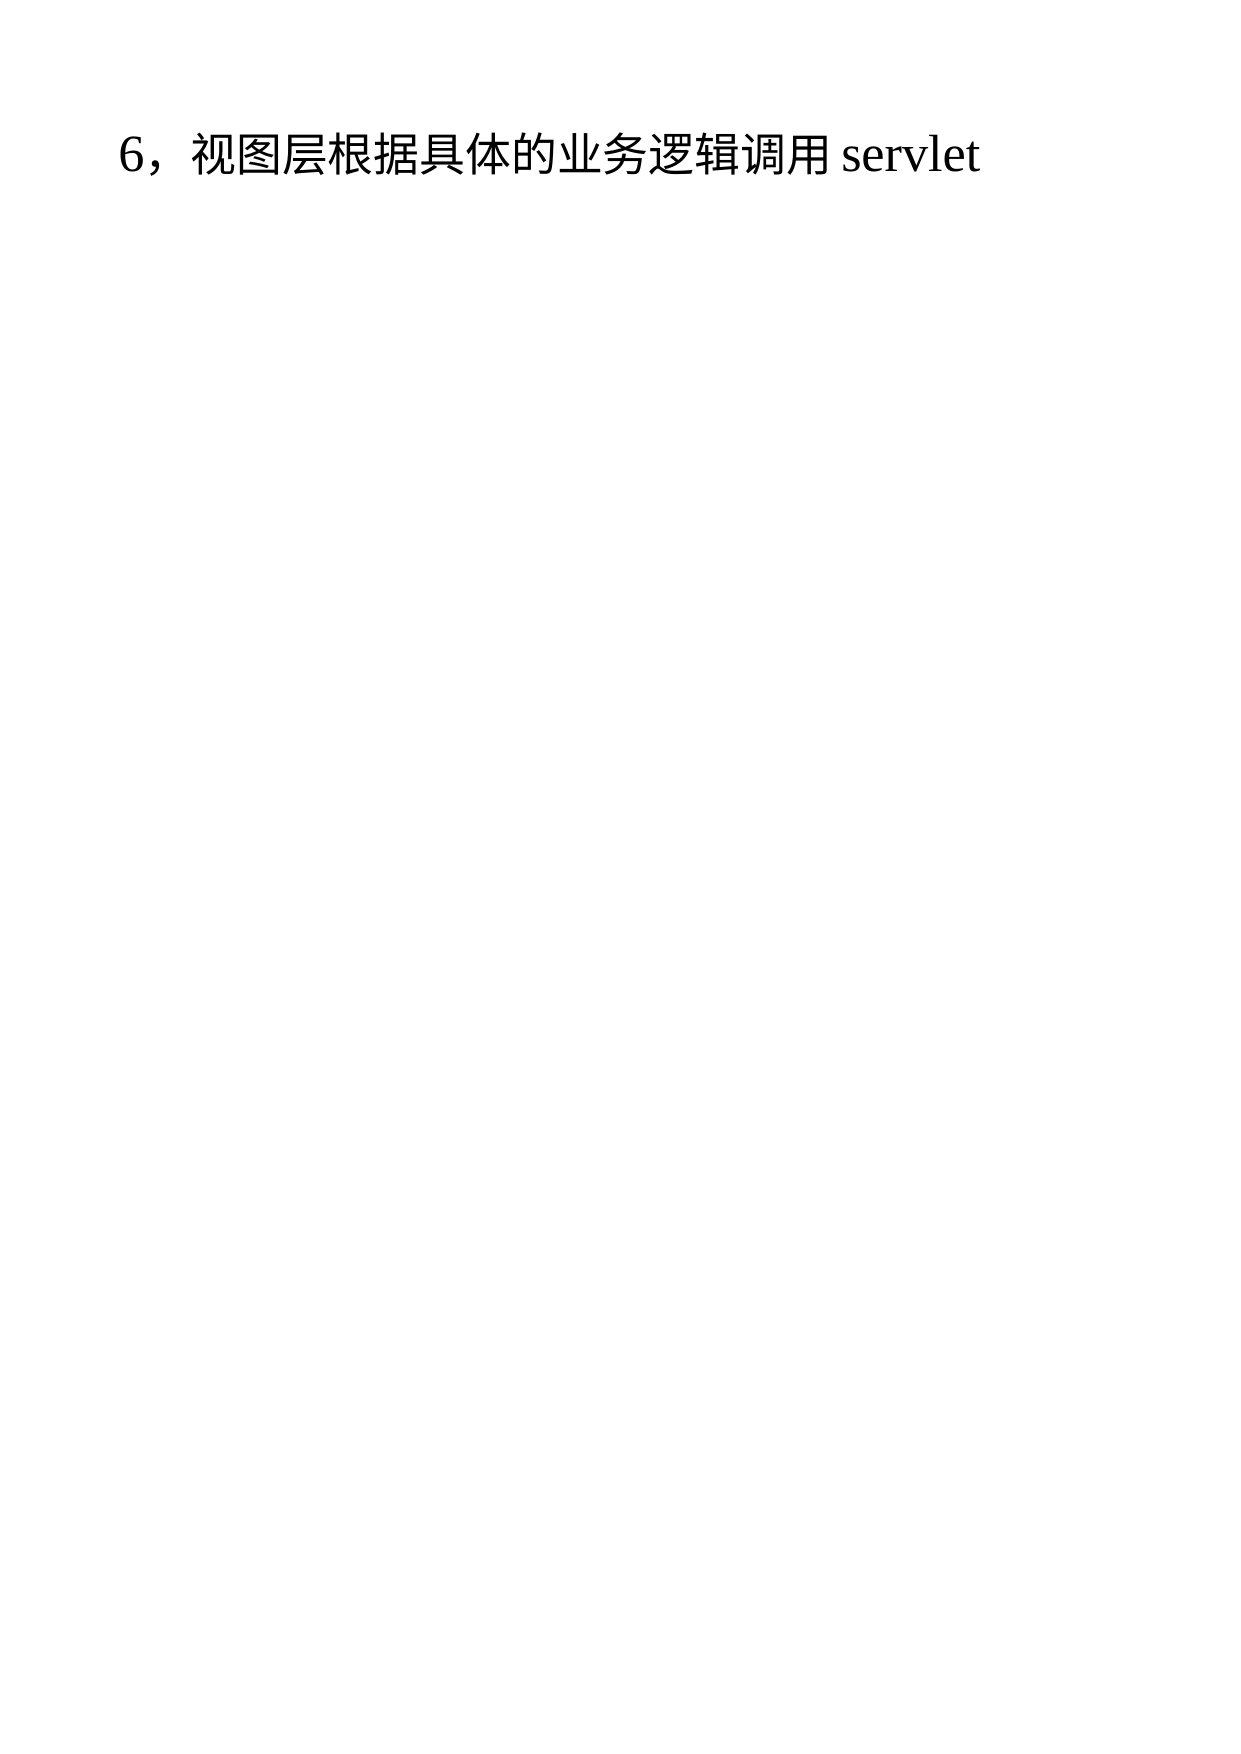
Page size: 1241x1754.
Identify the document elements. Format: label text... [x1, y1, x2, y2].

text 6，视图层根据具体的业务逻辑调用servlet [118, 118, 1122, 184]
